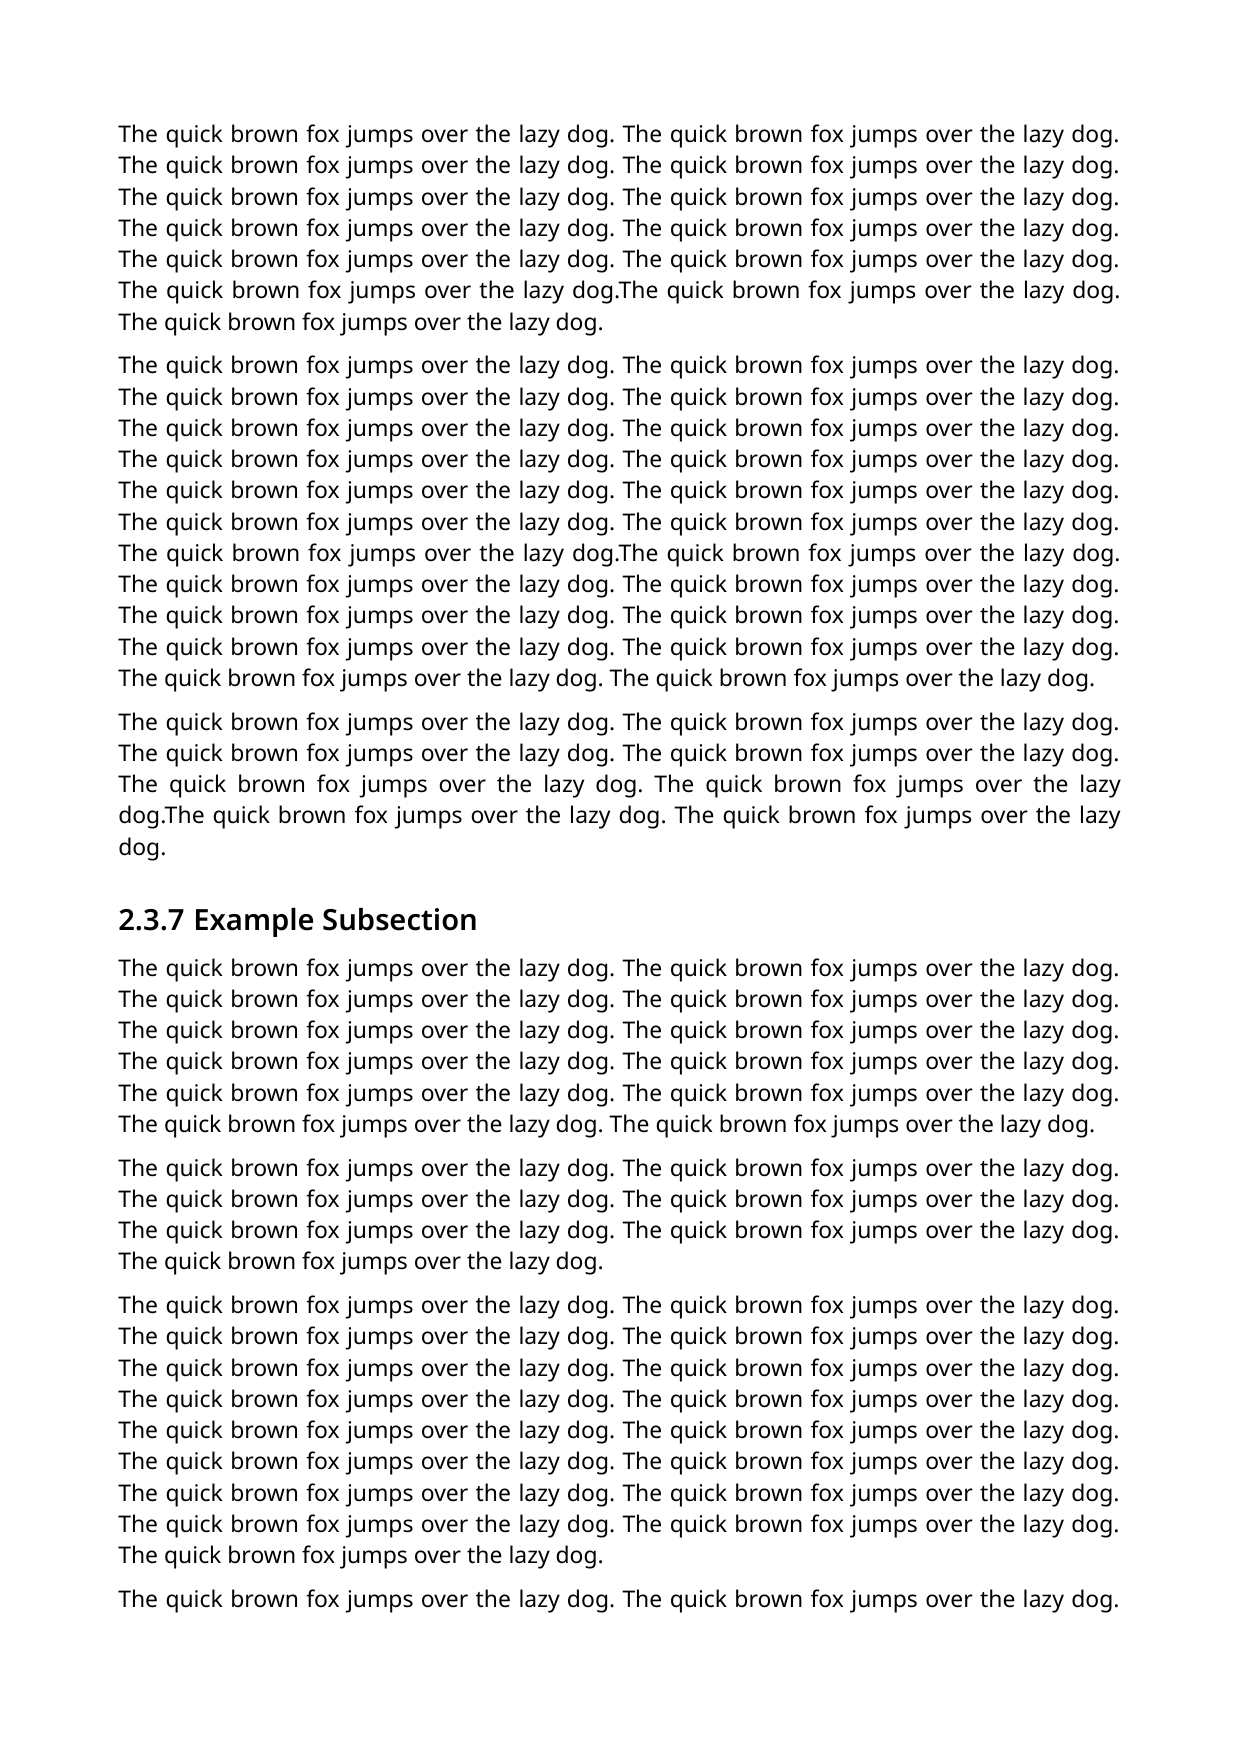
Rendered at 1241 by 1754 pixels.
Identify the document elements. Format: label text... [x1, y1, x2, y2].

text The quick brown fox jumps over the lazy dog. The quick brown fox jumps over the lazy dog. [118, 1583, 1122, 1614]
subtitle Example Subsection [118, 899, 1122, 939]
text The quick brown fox jumps over the lazy dog. The quick brown fox jumps over the lazy dog. The quick brown fox jumps over the lazy dog. The quick brown fox jumps over the lazy dog. The quick brown fox jumps over the lazy dog. The quick brown fox jumps over the lazy dog. The quick brown fox jumps over the lazy dog. The quick brown fox jumps over the lazy dog. The quick brown fox jumps over the lazy dog. The quick brown fox jumps over the lazy dog. The quick brown fox jumps over the lazy dog. The quick brown fox jumps over the lazy dog. The quick brown fox jumps over the lazy dog. The quick brown fox jumps over the lazy dog. The quick brown fox jumps over the lazy dog. The quick brown fox jumps over the lazy dog. The quick brown fox jumps over the lazy dog. [118, 1289, 1122, 1570]
text The quick brown fox jumps over the lazy dog. The quick brown fox jumps over the lazy dog. The quick brown fox jumps over the lazy dog. The quick brown fox jumps over the lazy dog. The quick brown fox jumps over the lazy dog. The quick brown fox jumps over the lazy dog. The quick brown fox jumps over the lazy dog. The quick brown fox jumps over the lazy dog. The quick brown fox jumps over the lazy dog. The quick brown fox jumps over the lazy dog. The quick brown fox jumps over the lazy dog. The quick brown fox jumps over the lazy dog. [118, 952, 1122, 1139]
text The quick brown fox jumps over the lazy dog. The quick brown fox jumps over the lazy dog. The quick brown fox jumps over the lazy dog. The quick brown fox jumps over the lazy dog. The quick brown fox jumps over the lazy dog. The quick brown fox jumps over the lazy dog. The quick brown fox jumps over the lazy dog. The quick brown fox jumps over the lazy dog. The quick brown fox jumps over the lazy dog. The quick brown fox jumps over the lazy dog. The quick brown fox jumps over the lazy dog.The quick brown fox jumps over the lazy dog. The quick brown fox jumps over the lazy dog. [118, 118, 1122, 337]
text The quick brown fox jumps over the lazy dog. The quick brown fox jumps over the lazy dog. The quick brown fox jumps over the lazy dog. The quick brown fox jumps over the lazy dog. The quick brown fox jumps over the lazy dog. The quick brown fox jumps over the lazy dog. The quick brown fox jumps over the lazy dog. The quick brown fox jumps over the lazy dog. The quick brown fox jumps over the lazy dog. The quick brown fox jumps over the lazy dog. The quick brown fox jumps over the lazy dog. The quick brown fox jumps over the lazy dog. The quick brown fox jumps over the lazy dog.The quick brown fox jumps over the lazy dog. The quick brown fox jumps over the lazy dog. The quick brown fox jumps over the lazy dog. The quick brown fox jumps over the lazy dog. The quick brown fox jumps over the lazy dog. The quick brown fox jumps over the lazy dog. The quick brown fox jumps over the lazy dog. The quick brown fox jumps over the lazy dog. The quick brown fox jumps over the lazy dog. [118, 349, 1122, 693]
text The quick brown fox jumps over the lazy dog. The quick brown fox jumps over the lazy dog. The quick brown fox jumps over the lazy dog. The quick brown fox jumps over the lazy dog. The quick brown fox jumps over the lazy dog. The quick brown fox jumps over the lazy dog.The quick brown fox jumps over the lazy dog. The quick brown fox jumps over the lazy dog. [118, 706, 1122, 862]
text The quick brown fox jumps over the lazy dog. The quick brown fox jumps over the lazy dog. The quick brown fox jumps over the lazy dog. The quick brown fox jumps over the lazy dog. The quick brown fox jumps over the lazy dog. The quick brown fox jumps over the lazy dog. The quick brown fox jumps over the lazy dog. [118, 1152, 1122, 1277]
